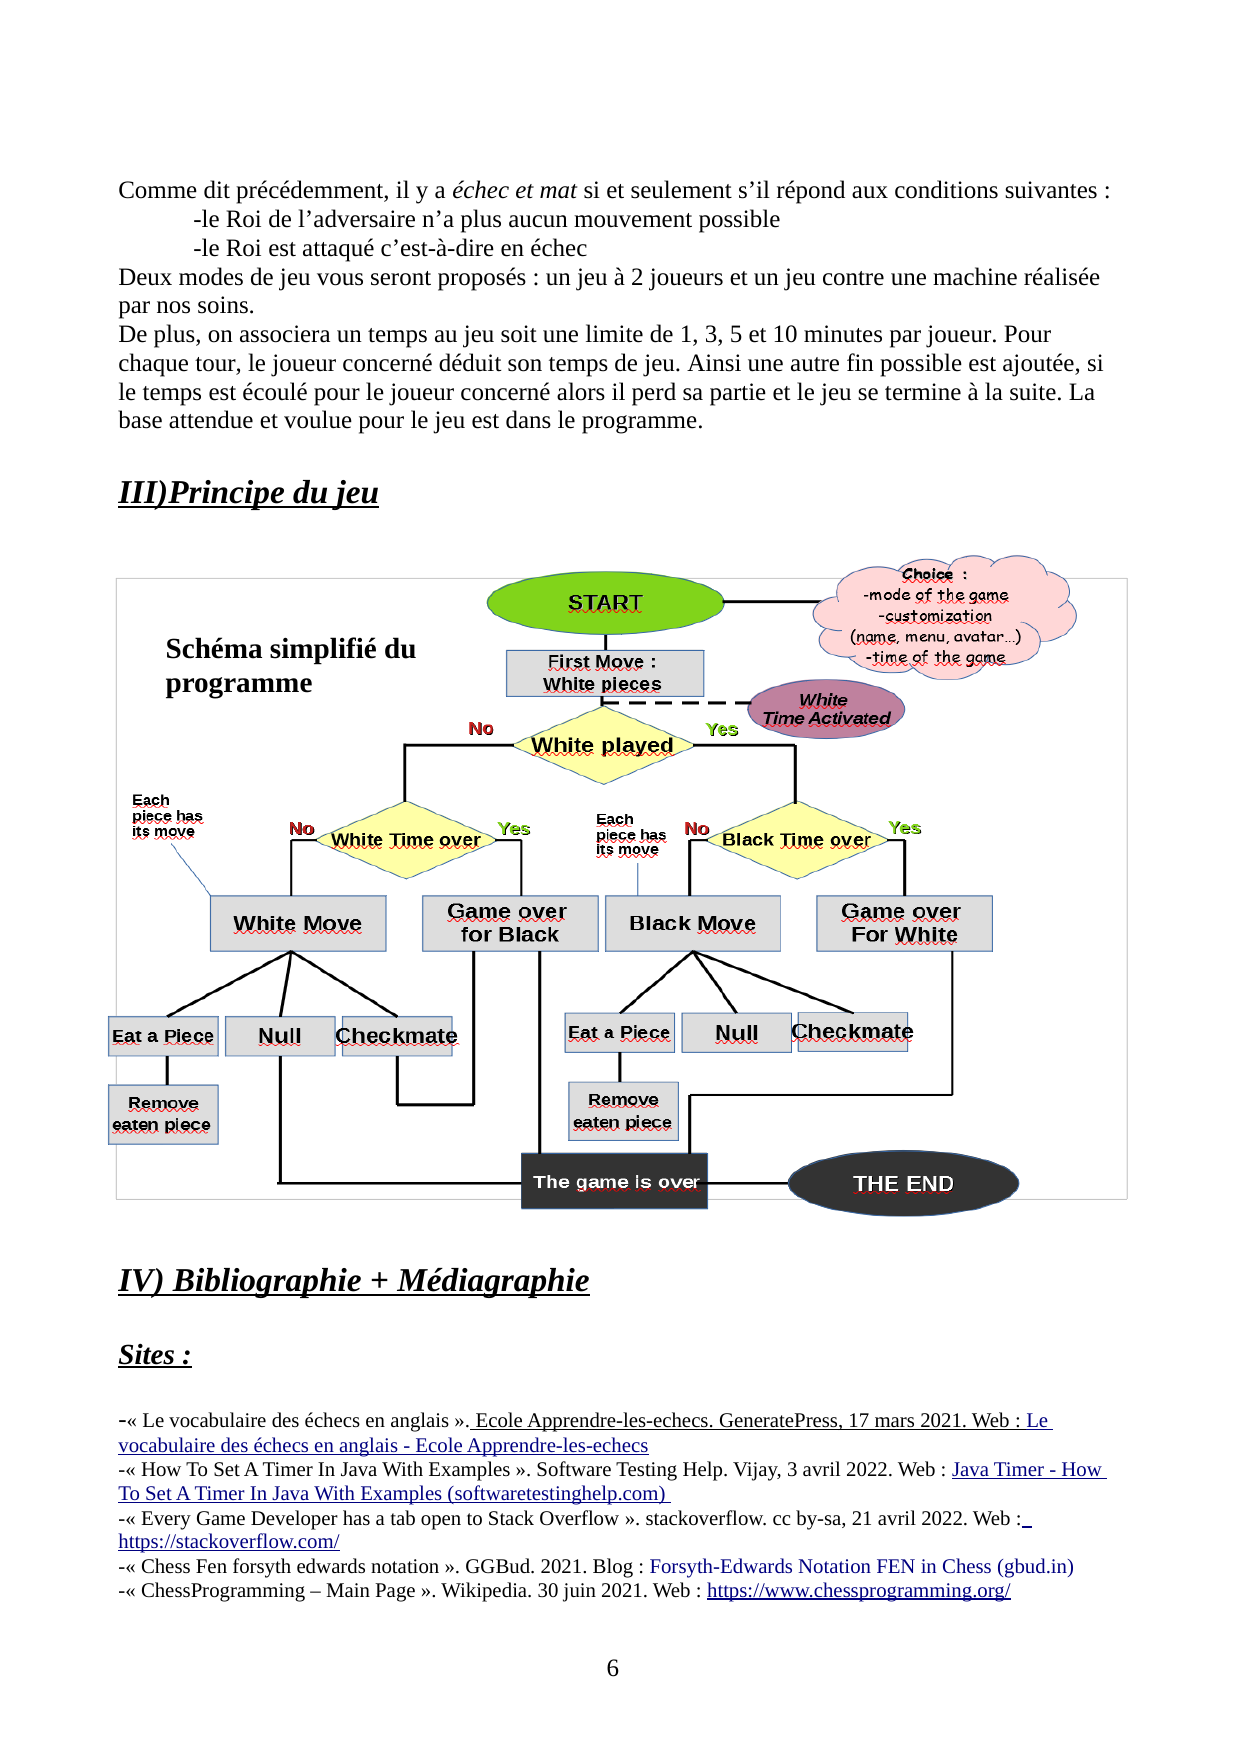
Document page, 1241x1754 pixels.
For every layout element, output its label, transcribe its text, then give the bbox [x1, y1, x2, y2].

text Comme dit précédemment, il y a échec et mat si et seulement s’il répond aux conditions suivantes : [118, 176, 1122, 204]
text -le Roi de l’adversaire n’a plus aucun mouvement possible [118, 204, 1122, 233]
text -« Every Game Developer has a tab open to Stack Overflow ». stackoverflow. cc by-sa, 21 avril 2022. Web : https://stackoverflow.com/ [118, 1505, 1122, 1553]
text -« Chess Fen forsyth edwards notation ». GGBud. 2021. Blog : Forsyth-Edwards Notation FEN in Chess (gbud.in) [118, 1553, 1122, 1578]
text -« Le vocabulaire des échecs en anglais ». Ecole Apprendre-les-echecs. GeneratePress, 17 mars 2021. Web : Le vocabulaire des échecs en anglais - Ecole Apprendre-les-echecs [118, 1404, 1122, 1457]
text -« ChessProgramming – Main Page ». Wikipedia. 30 juin 2021. Web : https://www.chessprogramming.org/ [118, 1578, 1122, 1602]
text Deux modes de jeu vous seront proposés : un jeu à 2 joueurs et un jeu contre une machine réalisée par nos soins. [118, 262, 1122, 319]
text Sites : [118, 1337, 1122, 1371]
text III)Principe du jeu [118, 473, 1122, 511]
picture [90, 552, 1153, 1223]
text De plus, on associera un temps au jeu soit une limite de 1, 3, 5 et 10 minutes par joueur. Pour chaque tour, le joueur concerné déduit son temps de jeu. Ainsi une autre fin possible est ajoutée, si le temps est écoulé pour le joueur concerné alors il perd sa partie et le jeu se termine à la suite. La base attendue et voulue pour le jeu est dans le programme. [118, 319, 1122, 434]
text IV) Bibliographie + Médiagraphie [118, 1261, 1122, 1299]
text -le Roi est attaqué c’est-à-dire en échec [118, 233, 1122, 262]
text -« How To Set A Timer In Java With Examples ». Software Testing Help. Vijay, 3 avril 2022. Web : Java Timer - How To Set A Timer In Java With Examples (softwaretestinghelp.com) [118, 1457, 1122, 1505]
